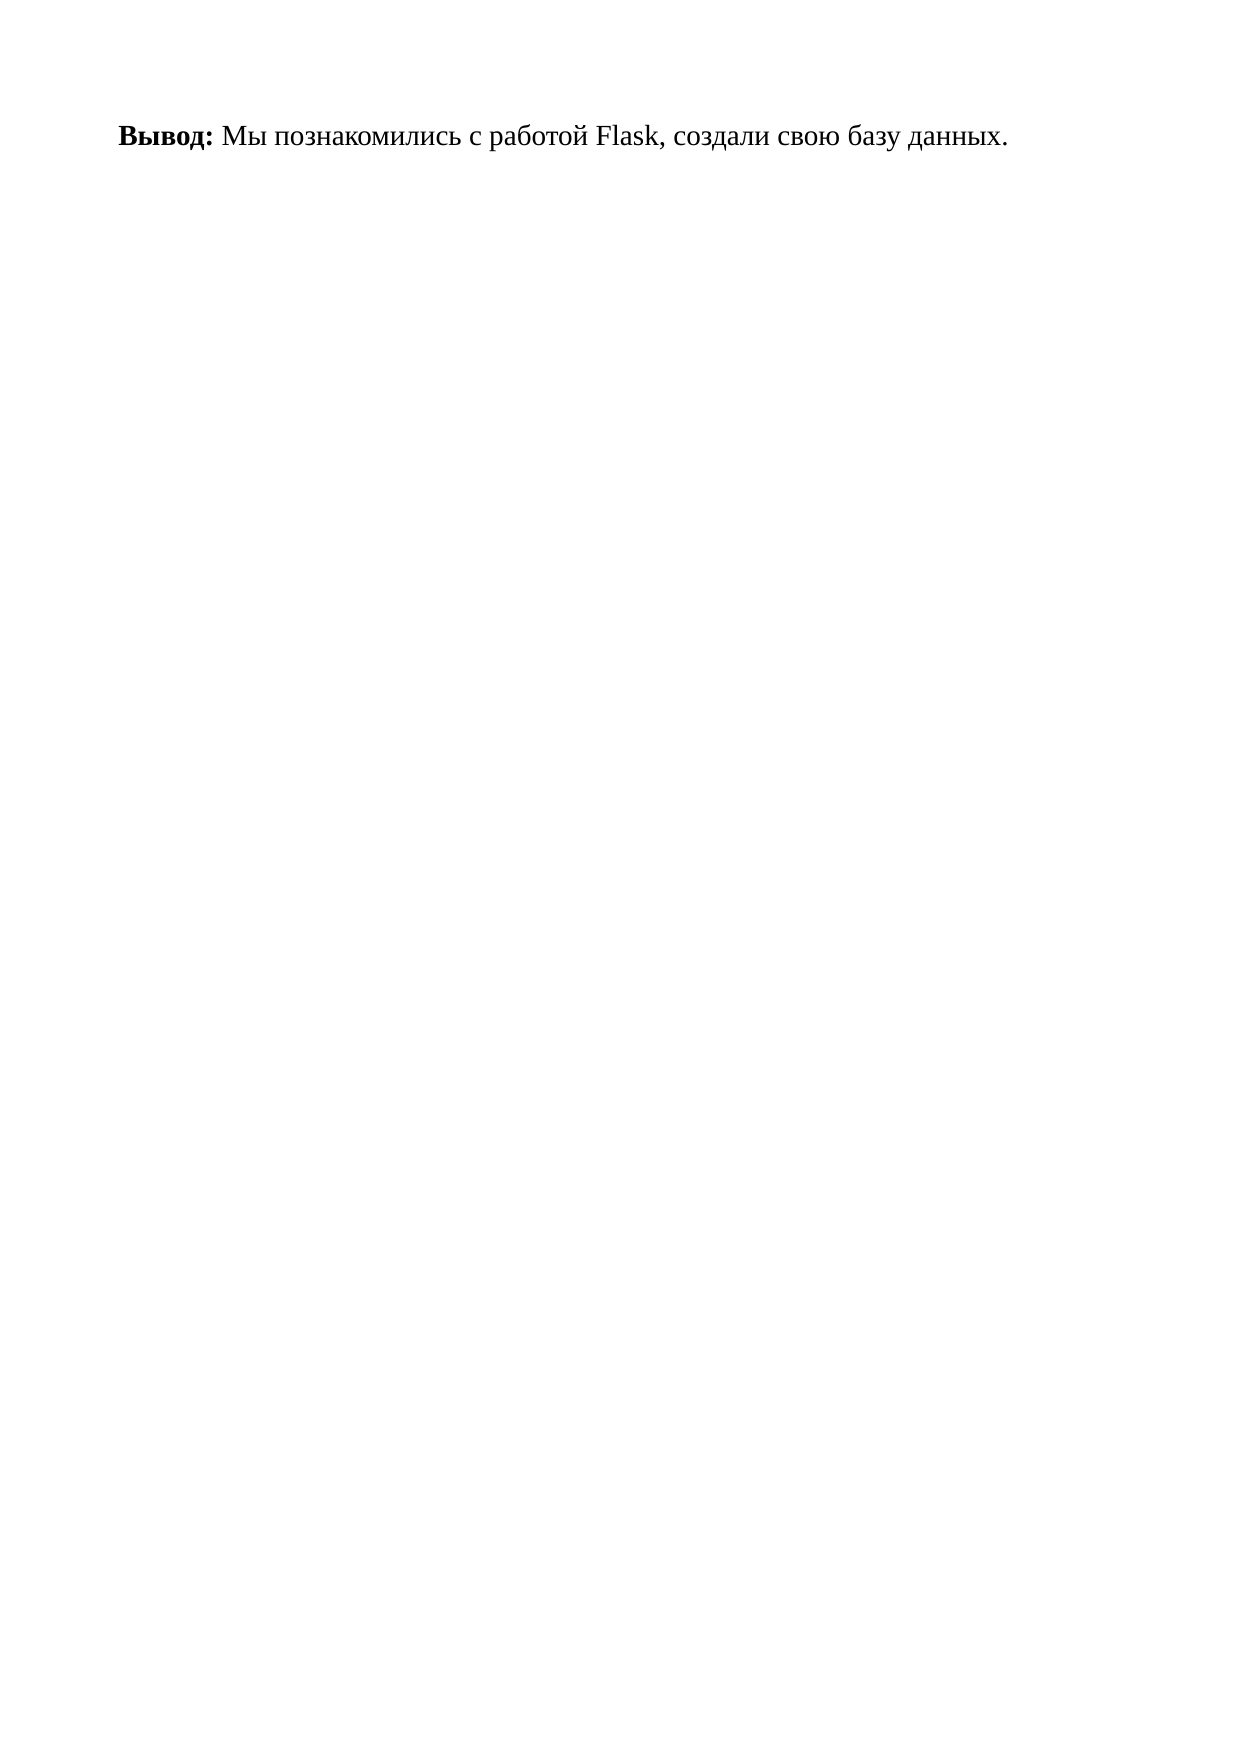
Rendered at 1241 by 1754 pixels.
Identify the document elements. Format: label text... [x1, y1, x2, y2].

text Вывод: Мы познакомились с работой Flask, создали свою базу данных. [118, 118, 1122, 152]
